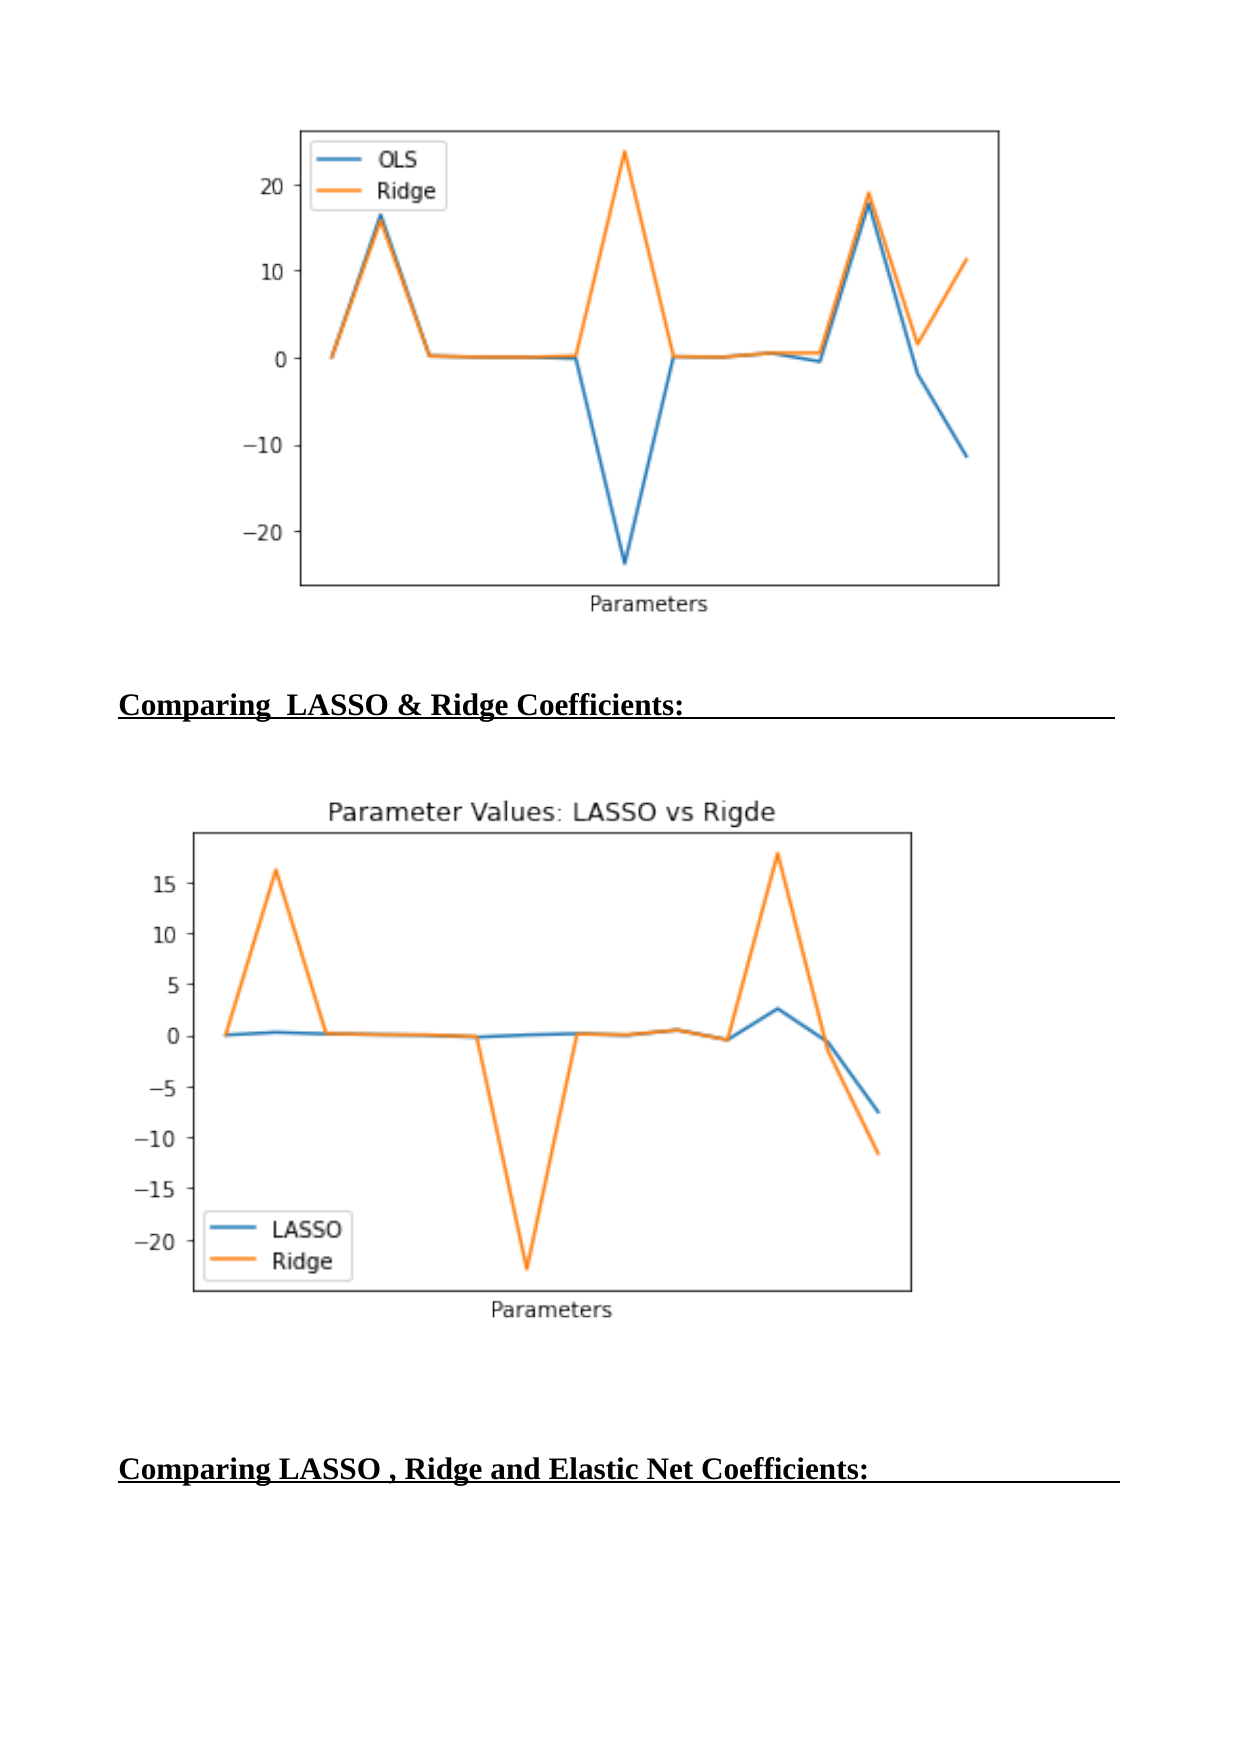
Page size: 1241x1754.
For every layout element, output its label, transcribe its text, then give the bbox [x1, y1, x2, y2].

text Comparing LASSO , Ridge and Elastic Net Coefficients: [118, 1450, 1122, 1486]
picture [118, 786, 926, 1335]
picture [227, 118, 1013, 629]
text Comparing LASSO & Ridge Coefficients: [118, 686, 1122, 722]
